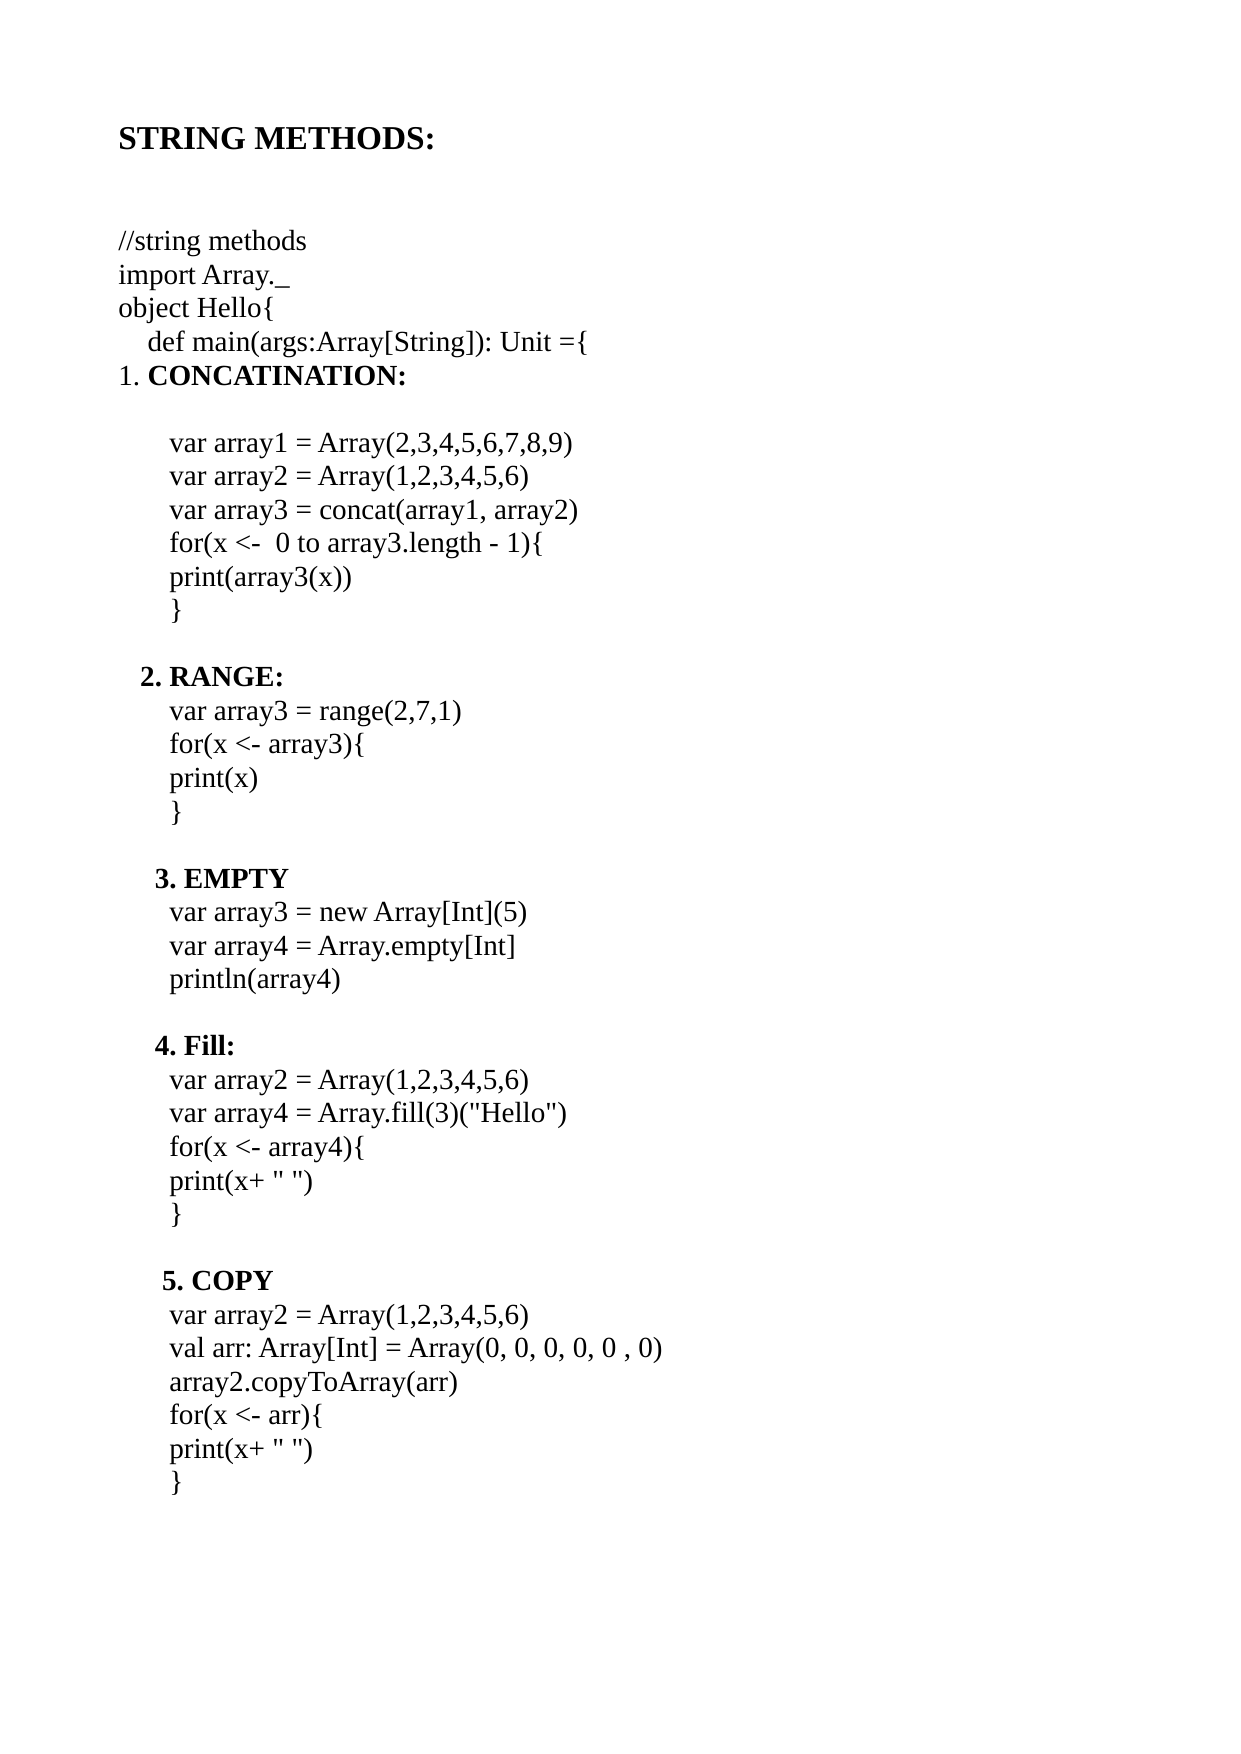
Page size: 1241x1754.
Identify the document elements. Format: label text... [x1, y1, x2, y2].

text } [118, 592, 1122, 626]
text def main(args:Array[String]): Unit ={ [118, 324, 1122, 358]
text for(x <- array4){ [118, 1129, 1122, 1163]
text var array3 = concat(array1, array2) [118, 492, 1122, 525]
text array2.copyToArray(arr) [118, 1364, 1122, 1397]
text 5. COPY [118, 1263, 1122, 1297]
text 3. EMPTY [118, 861, 1122, 894]
text var array2 = Array(1,2,3,4,5,6) [118, 458, 1122, 492]
text } [118, 794, 1122, 827]
text 4. Fill: [118, 1028, 1122, 1062]
text var array4 = Array.fill(3)("Hello") [118, 1096, 1122, 1129]
text var array4 = Array.empty[Int] [118, 928, 1122, 961]
text import Array._ [118, 257, 1122, 291]
text 1. CONCATINATION: [118, 358, 1122, 391]
text 2. RANGE: [118, 659, 1122, 693]
text var array3 = new Array[Int](5) [118, 894, 1122, 928]
text print(x+ " ") [118, 1431, 1122, 1464]
text var array3 = range(2,7,1) [118, 693, 1122, 727]
text object Hello{ [118, 291, 1122, 324]
text for(x <- array3){ [118, 727, 1122, 760]
text //string methods [118, 223, 1122, 257]
text print(x+ " ") [118, 1163, 1122, 1196]
text var array2 = Array(1,2,3,4,5,6) [118, 1062, 1122, 1096]
text val arr: Array[Int] = Array(0, 0, 0, 0, 0 , 0) [118, 1330, 1122, 1364]
text } [118, 1196, 1122, 1230]
text for(x <- arr){ [118, 1397, 1122, 1431]
text print(x) [118, 760, 1122, 794]
text } [118, 1464, 1122, 1498]
text STRING METHODS: [118, 118, 1122, 156]
text println(array4) [118, 961, 1122, 995]
text var array2 = Array(1,2,3,4,5,6) [118, 1297, 1122, 1330]
text print(array3(x)) [118, 559, 1122, 592]
text var array1 = Array(2,3,4,5,6,7,8,9) [118, 425, 1122, 458]
text for(x <- 0 to array3.length - 1){ [118, 525, 1122, 559]
